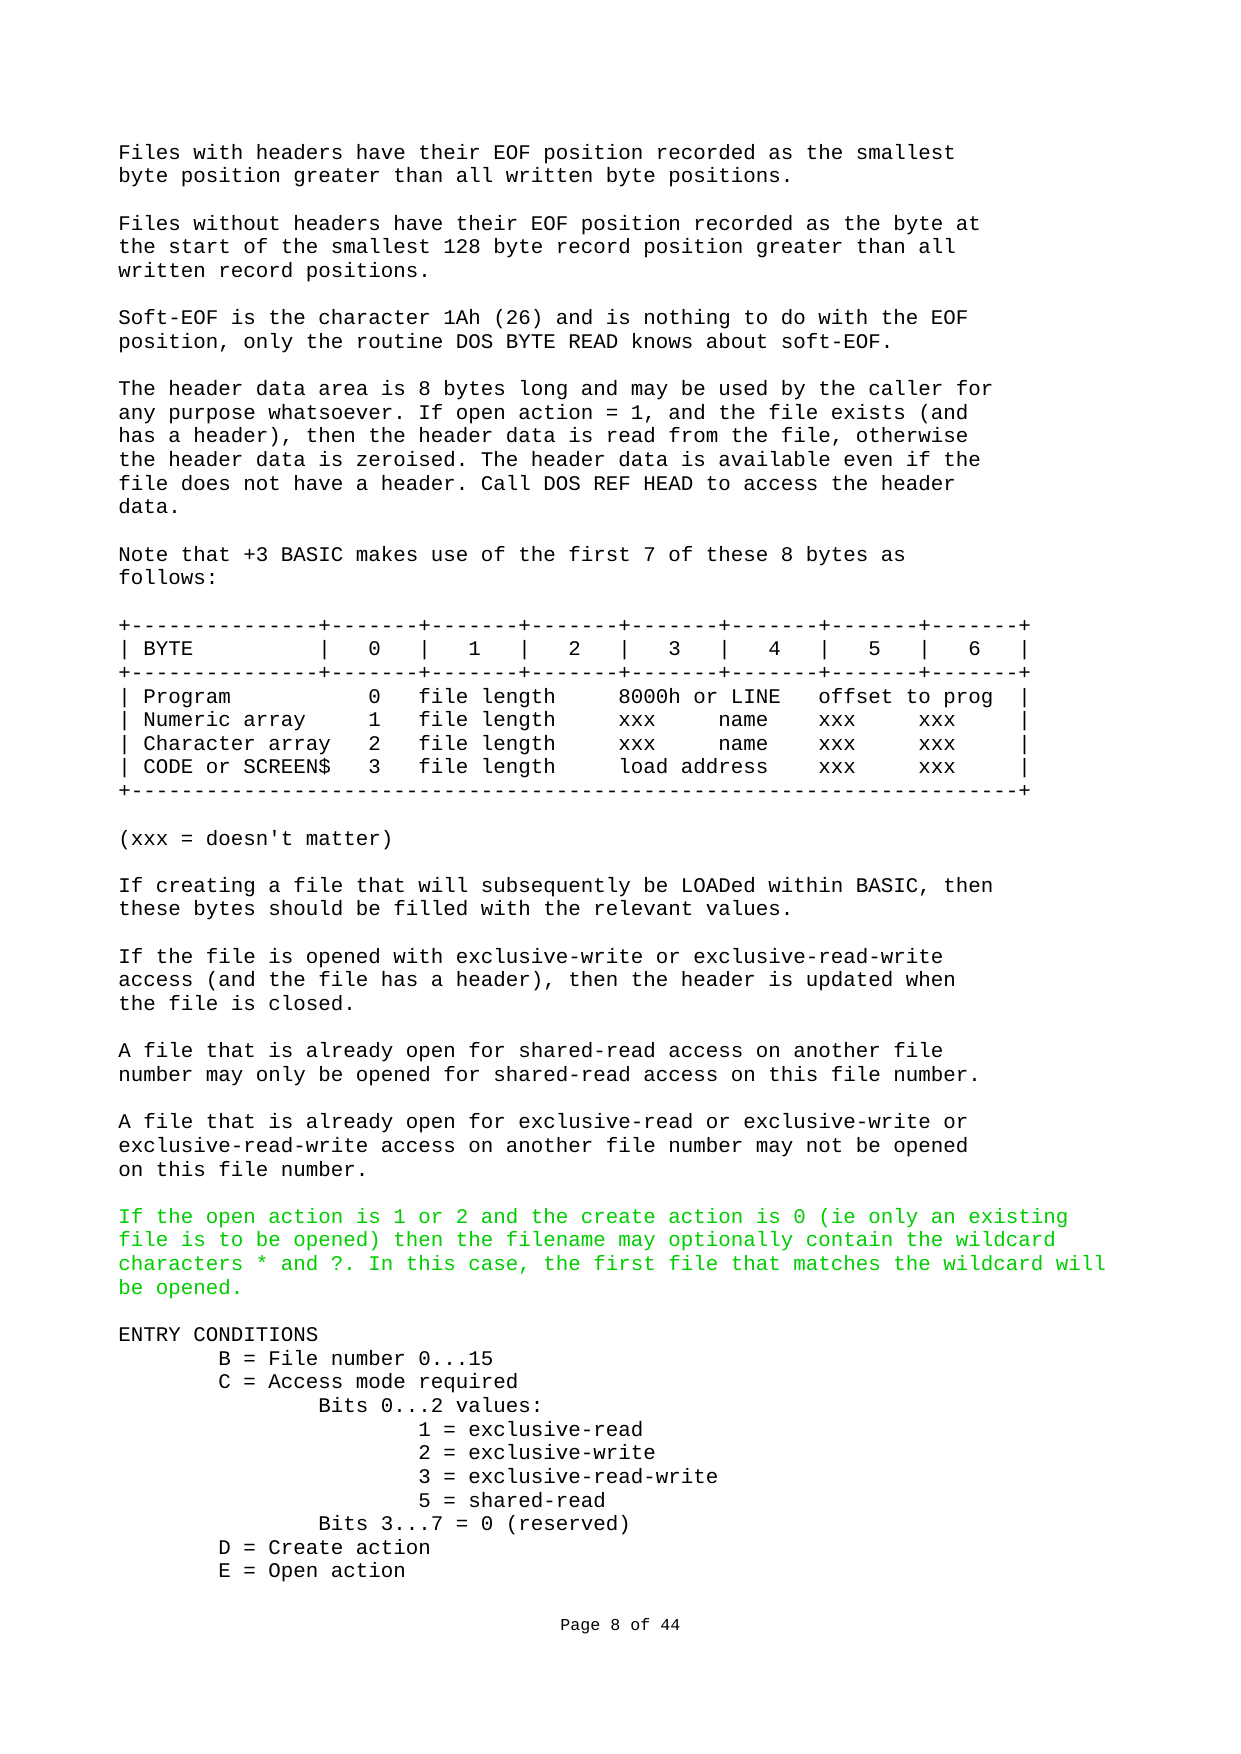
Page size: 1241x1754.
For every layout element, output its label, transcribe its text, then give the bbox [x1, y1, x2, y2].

text | CODE or SCREEN$ 3 file length load address xxx xxx | [118, 757, 1122, 780]
text Soft-EOF is the character 1Ah (26) and is nothing to do with the EOF [118, 307, 1122, 331]
text | Character array 2 file length xxx name xxx xxx | [118, 733, 1122, 757]
text +-----------------------------------------------------------------------+ [118, 780, 1122, 804]
text any purpose whatsoever. If open action = 1, and the file exists (and [118, 402, 1122, 426]
text the file is closed. [118, 993, 1122, 1017]
text 5 = shared-read [118, 1489, 1122, 1513]
text A file that is already open for shared-read access on another file [118, 1040, 1122, 1064]
text 1 = exclusive-read [118, 1419, 1122, 1442]
text +---------------+-------+-------+-------+-------+-------+-------+-------+ [118, 662, 1122, 686]
text 2 = exclusive-write [118, 1442, 1122, 1466]
text A file that is already open for exclusive-read or exclusive-write or [118, 1111, 1122, 1135]
text has a header), then the header data is read from the file, otherwise [118, 426, 1122, 449]
text Files without headers have their EOF position recorded as the byte at [118, 213, 1122, 236]
text If the file is opened with exclusive-write or exclusive-read-write [118, 946, 1122, 969]
text C = Access mode required [118, 1371, 1122, 1395]
text D = Create action [118, 1537, 1122, 1561]
text number may only be opened for shared-read access on this file number. [118, 1064, 1122, 1088]
text follows: [118, 567, 1122, 591]
text 3 = exclusive-read-write [118, 1466, 1122, 1489]
text these bytes should be filled with the relevant values. [118, 898, 1122, 922]
text | Program 0 file length 8000h or LINE offset to prog | [118, 686, 1122, 709]
text the start of the smallest 128 byte record position greater than all [118, 236, 1122, 260]
text file does not have a header. Call DOS REF HEAD to access the header [118, 473, 1122, 496]
text byte position greater than all written byte positions. [118, 165, 1122, 189]
text position, only the routine DOS BYTE READ knows about soft-EOF. [118, 331, 1122, 354]
text If creating a file that will subsequently be LOADed within BASIC, then [118, 875, 1122, 898]
text Note that +3 BASIC makes use of the first 7 of these 8 bytes as [118, 544, 1122, 567]
text data. [118, 496, 1122, 520]
text access (and the file has a header), then the header is updated when [118, 969, 1122, 993]
text ENTRY CONDITIONS [118, 1324, 1122, 1348]
text The header data area is 8 bytes long and may be used by the caller for [118, 378, 1122, 402]
text | BYTE | 0 | 1 | 2 | 3 | 4 | 5 | 6 | [118, 638, 1122, 662]
text (xxx = doesn't matter) [118, 827, 1122, 851]
text Bits 0...2 values: [118, 1395, 1122, 1419]
text Files with headers have their EOF position recorded as the smallest [118, 142, 1122, 165]
text on this file number. [118, 1158, 1122, 1182]
text written record positions. [118, 260, 1122, 284]
text B = File number 0...15 [118, 1348, 1122, 1371]
text Bits 3...7 = 0 (reserved) [118, 1513, 1122, 1537]
text If the open action is 1 or 2 and the create action is 0 (ie only an existing file is to be opened) then the filename may optionally contain the wildcard characters * and ?. In this case, the first file that matches the wildcard will be opened. [118, 1206, 1122, 1300]
text E = Open action [118, 1561, 1122, 1584]
text +---------------+-------+-------+-------+-------+-------+-------+-------+ [118, 615, 1122, 638]
text the header data is zeroised. The header data is available even if the [118, 449, 1122, 473]
text exclusive-read-write access on another file number may not be opened [118, 1135, 1122, 1158]
text | Numeric array 1 file length xxx name xxx xxx | [118, 709, 1122, 733]
